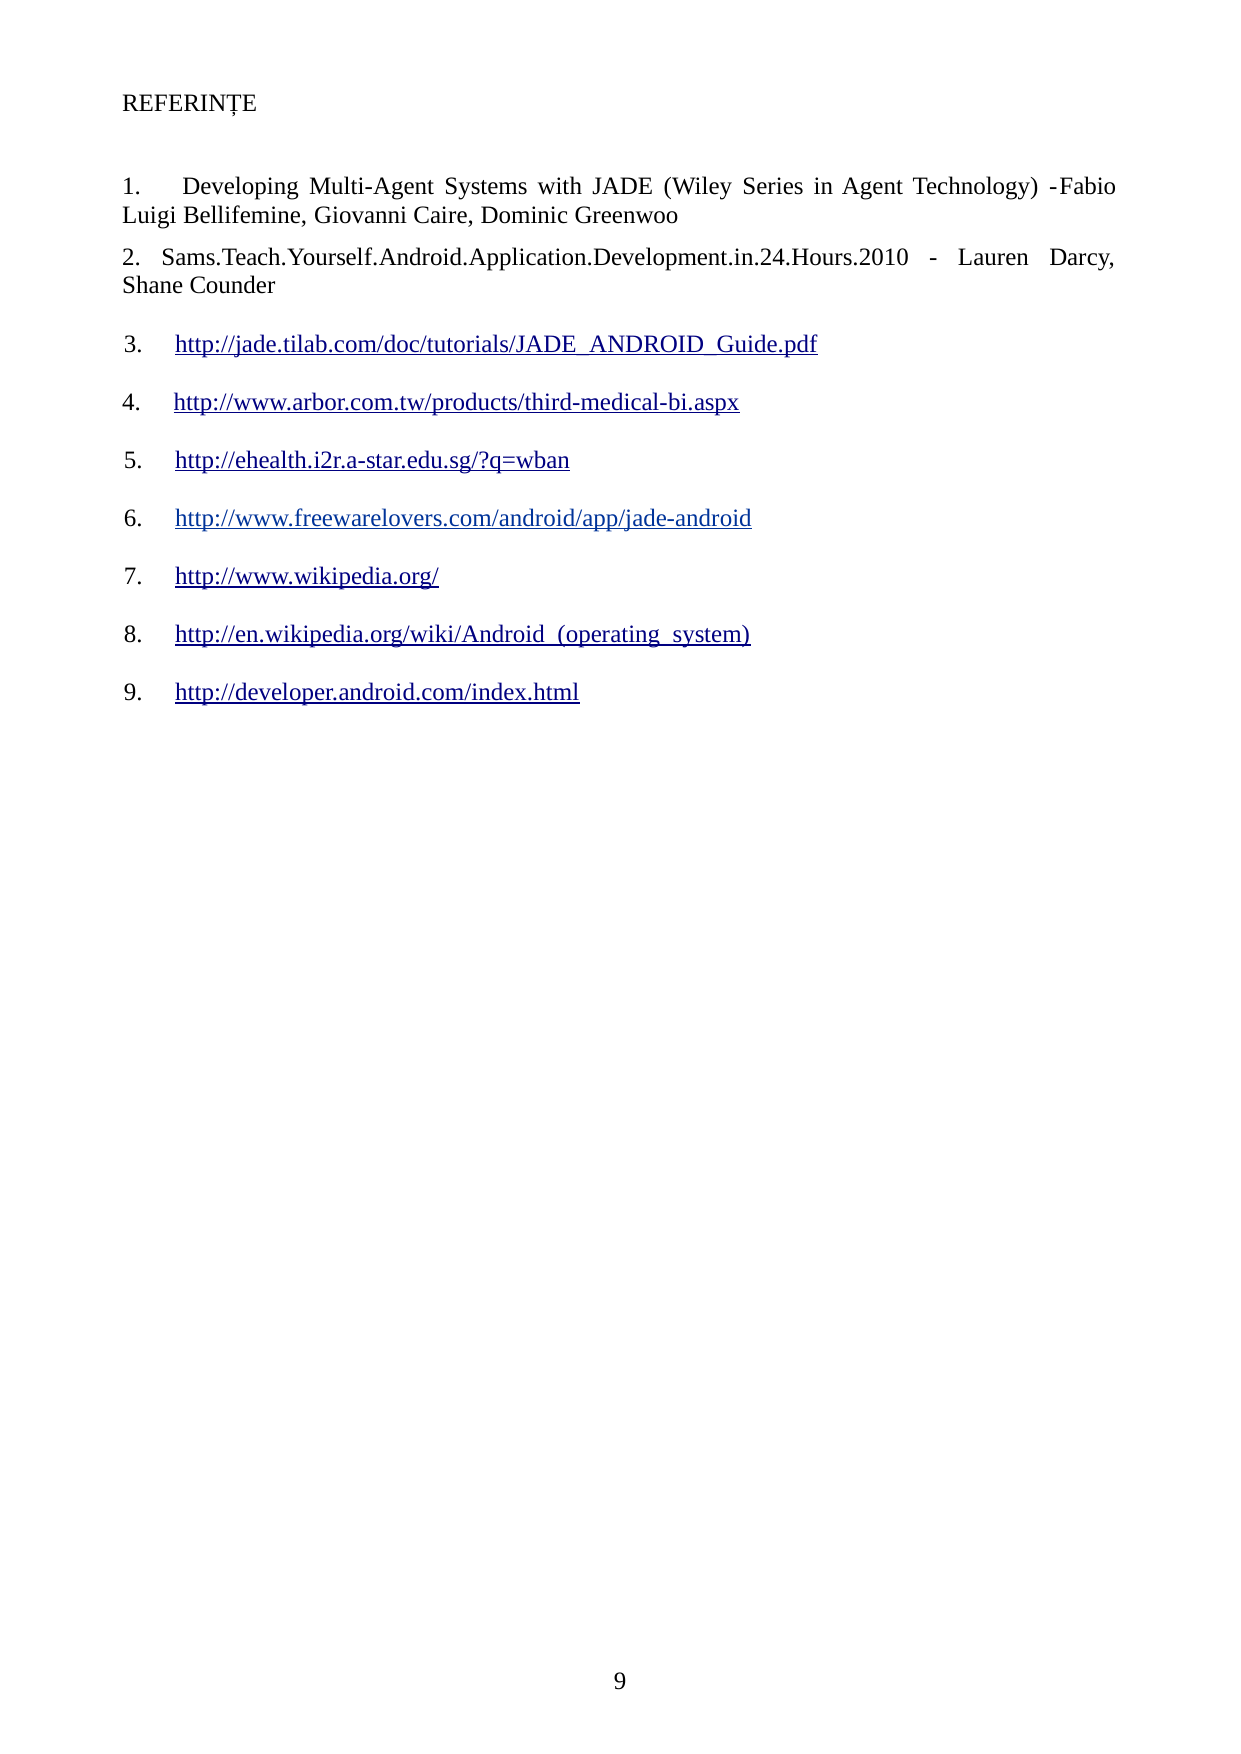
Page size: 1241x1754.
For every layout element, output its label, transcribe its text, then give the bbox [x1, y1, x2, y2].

text 2. Sams.Teach.Yourself.Android.Application.Development.in.24.Hours.2010 - Lauren Darcy, Shane Counder [122, 241, 1116, 299]
subtitle 1. Developing Multi-Agent Systems with JADE (Wiley Series in Agent Technology) -Fabio Luigi Bellifemine, Giovanni Caire, Dominic Greenwoo [122, 171, 1116, 229]
text 7. http://www.wikipedia.org/ [123, 561, 1116, 590]
text 3. http://jade.tilab.com/doc/tutorials/JADE_ANDROID_Guide.pdf [123, 328, 1116, 358]
text 4. http://www.arbor.com.tw/products/third-medical-bi.aspx [122, 387, 1116, 416]
text 6. http://www.freewarelovers.com/android/app/jade-android [123, 503, 1116, 532]
text REFERINȚE [122, 88, 1116, 117]
text 8. http://en.wikipedia.org/wiki/Android_(operating_system) [123, 619, 1116, 648]
text 9. http://developer.android.com/index.html [123, 677, 1116, 706]
text 5. http://ehealth.i2r.a-star.edu.sg/?q=wban [123, 445, 1116, 474]
